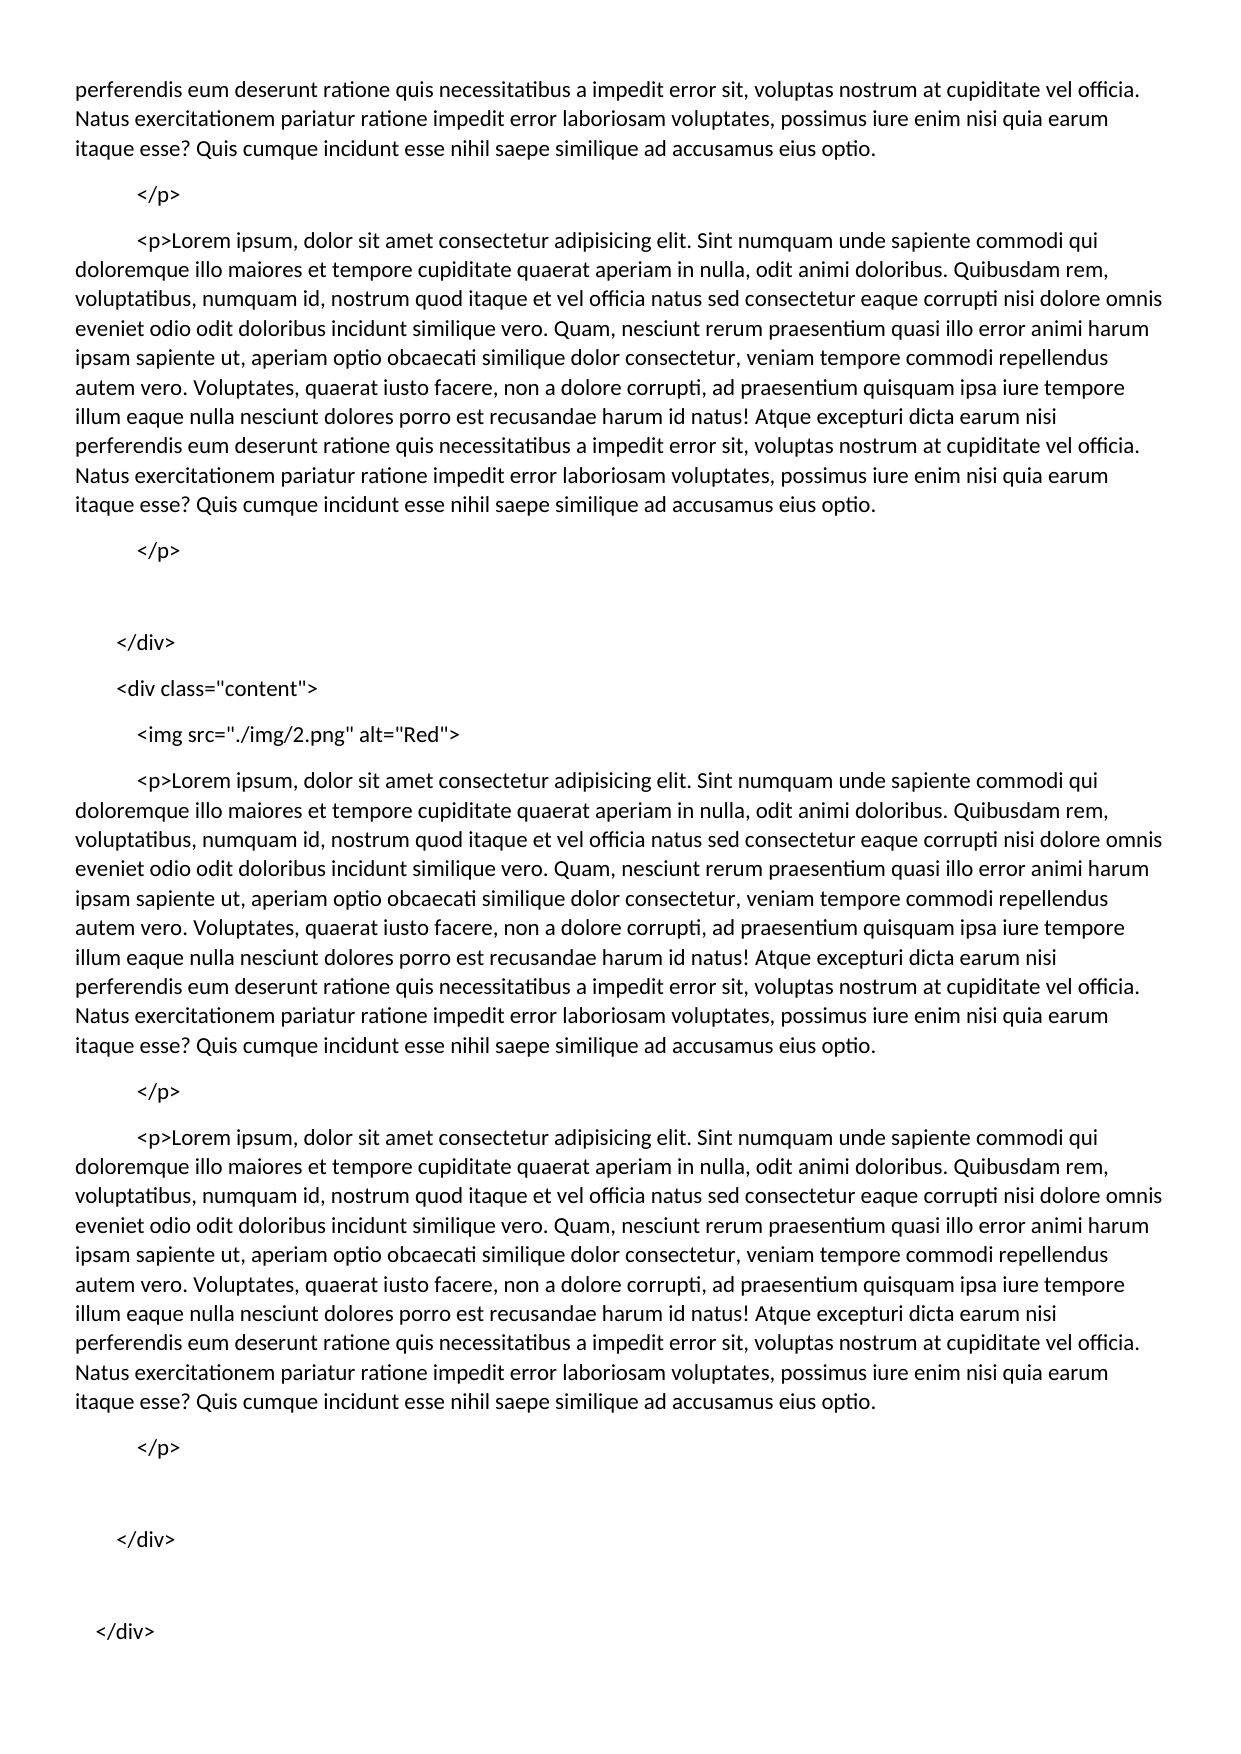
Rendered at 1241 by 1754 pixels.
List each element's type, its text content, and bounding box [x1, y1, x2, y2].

text </p> [75, 180, 1165, 208]
text </div> [75, 628, 1165, 656]
text <div class="content"> [75, 674, 1165, 702]
text </p> [75, 1077, 1165, 1105]
text </p> [75, 1433, 1165, 1461]
text <p>Lorem ipsum, dolor sit amet consectetur adipisicing elit. Sint numquam unde sapiente commodi qui doloremque illo maiores et tempore cupiditate quaerat aperiam in nulla, odit animi doloribus. Quibusdam rem, voluptatibus, numquam id, nostrum quod itaque et vel officia natus sed consectetur eaque corrupti nisi dolore omnis eveniet odio odit doloribus incidunt similique vero. Quam, nesciunt rerum praesentium quasi illo error animi harum ipsam sapiente ut, aperiam optio obcaecati similique dolor consectetur, veniam tempore commodi repellendus autem vero. Voluptates, quaerat iusto facere, non a dolore corrupti, ad praesentium quisquam ipsa iure tempore illum eaque nulla nesciunt dolores porro est recusandae harum id natus! Atque excepturi dicta earum nisi perferendis eum deserunt ratione quis necessitatibus a impedit error sit, voluptas nostrum at cupiditate vel officia. Natus exercitationem pariatur ratione impedit error laboriosam voluptates, possimus iure enim nisi quia earum itaque esse? Quis cumque incidunt esse nihil saepe similique ad accusamus eius optio. [75, 766, 1165, 1059]
text <p>Lorem ipsum, dolor sit amet consectetur adipisicing elit. Sint numquam unde sapiente commodi qui doloremque illo maiores et tempore cupiditate quaerat aperiam in nulla, odit animi doloribus. Quibusdam rem, voluptatibus, numquam id, nostrum quod itaque et vel officia natus sed consectetur eaque corrupti nisi dolore omnis eveniet odio odit doloribus incidunt similique vero. Quam, nesciunt rerum praesentium quasi illo error animi harum ipsam sapiente ut, aperiam optio obcaecati similique dolor consectetur, veniam tempore commodi repellendus autem vero. Voluptates, quaerat iusto facere, non a dolore corrupti, ad praesentium quisquam ipsa iure tempore illum eaque nulla nesciunt dolores porro est recusandae harum id natus! Atque excepturi dicta earum nisi perferendis eum deserunt ratione quis necessitatibus a impedit error sit, voluptas nostrum at cupiditate vel officia. Natus exercitationem pariatur ratione impedit error laboriosam voluptates, possimus iure enim nisi quia earum itaque esse? Quis cumque incidunt esse nihil saepe similique ad accusamus eius optio. [75, 226, 1165, 518]
text <img src="./img/2.png" alt="Red"> [75, 720, 1165, 748]
text </div> [75, 1617, 1165, 1646]
text </div> [75, 1525, 1165, 1553]
text <p>Lorem ipsum, dolor sit amet consectetur adipisicing elit. Sint numquam unde sapiente commodi qui doloremque illo maiores et tempore cupiditate quaerat aperiam in nulla, odit animi doloribus. Quibusdam rem, voluptatibus, numquam id, nostrum quod itaque et vel officia natus sed consectetur eaque corrupti nisi dolore omnis eveniet odio odit doloribus incidunt similique vero. Quam, nesciunt rerum praesentium quasi illo error animi harum ipsam sapiente ut, aperiam optio obcaecati similique dolor consectetur, veniam tempore commodi repellendus autem vero. Voluptates, quaerat iusto facere, non a dolore corrupti, ad praesentium quisquam ipsa iure tempore illum eaque nulla nesciunt dolores porro est recusandae harum id natus! Atque excepturi dicta earum nisi perferendis eum deserunt ratione quis necessitatibus a impedit error sit, voluptas nostrum at cupiditate vel officia. Natus exercitationem pariatur ratione impedit error laboriosam voluptates, possimus iure enim nisi quia earum itaque esse? Quis cumque incidunt esse nihil saepe similique ad accusamus eius optio. [75, 1123, 1165, 1415]
text </p> [75, 536, 1165, 564]
text perferendis eum deserunt ratione quis necessitatibus a impedit error sit, voluptas nostrum at cupiditate vel officia. Natus exercitationem pariatur ratione impedit error laboriosam voluptates, possimus iure enim nisi quia earum itaque esse? Quis cumque incidunt esse nihil saepe similique ad accusamus eius optio. [75, 75, 1165, 162]
